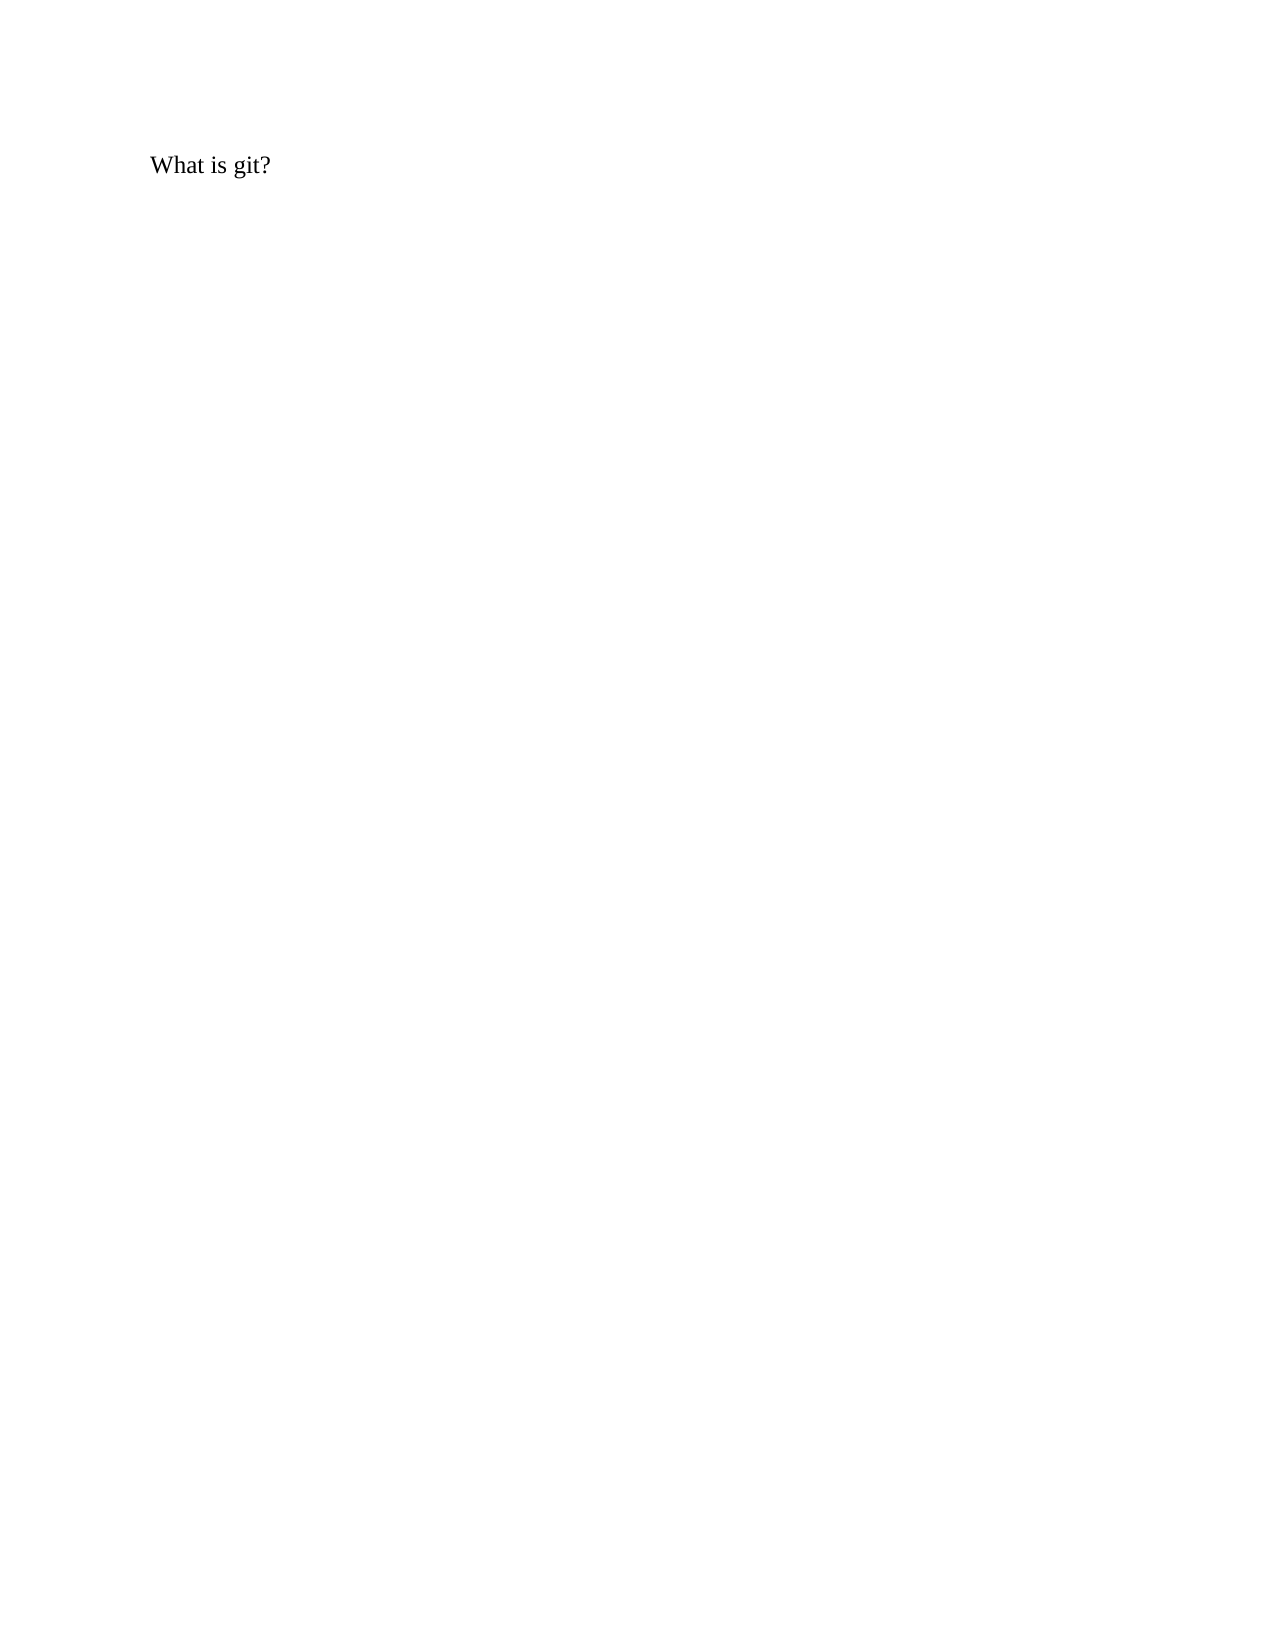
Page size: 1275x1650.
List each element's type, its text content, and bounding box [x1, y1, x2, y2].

text What is git? [150, 150, 1125, 179]
